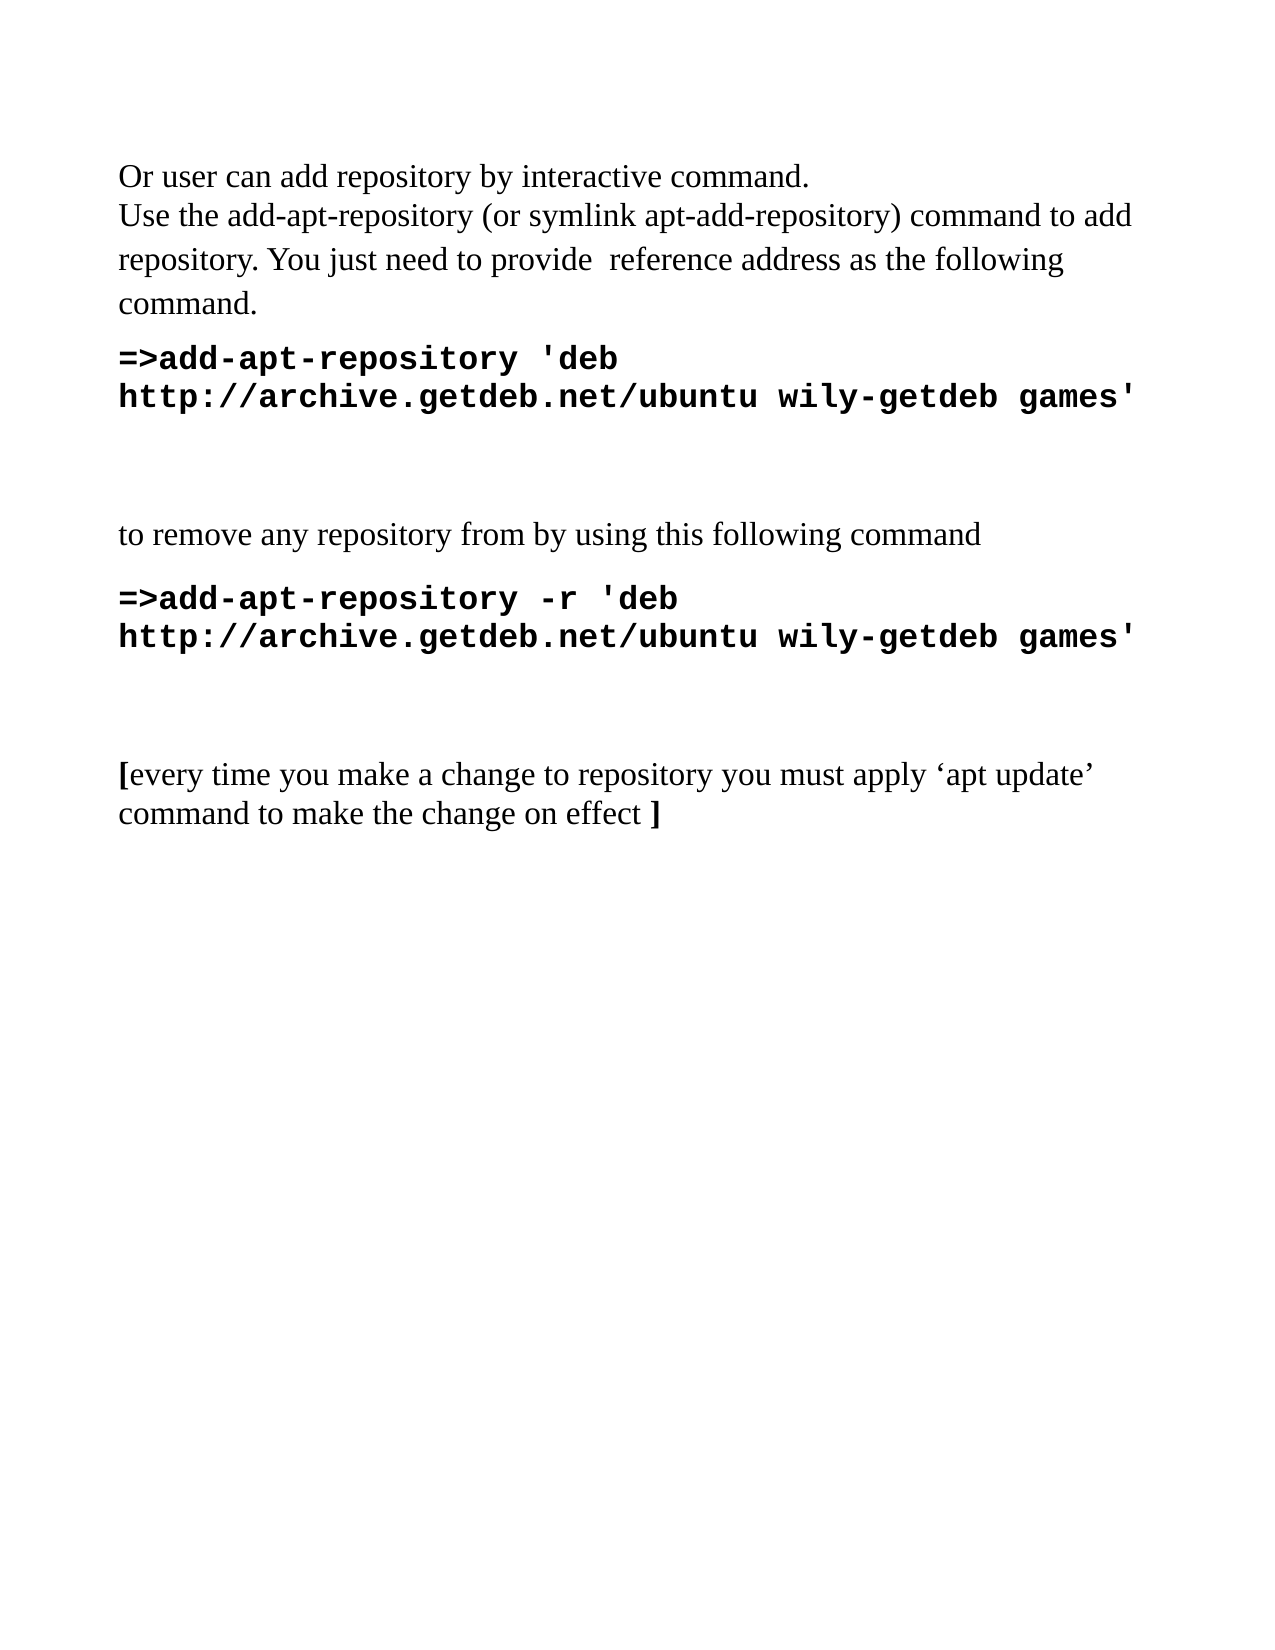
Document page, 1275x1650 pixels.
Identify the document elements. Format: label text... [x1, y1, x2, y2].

text to remove any repository from by using this following command [118, 514, 1157, 552]
text [every time you make a change to repository you must apply ‘apt update’ command to make the change on effect ] [118, 755, 1157, 831]
text Use the add-apt-repository (or symlink apt-add-repository) command to add repository. You just need to provide reference address as the following command. [118, 195, 1157, 321]
text =>add-apt-repository 'deb http://archive.getdeb.net/ubuntu wily-getdeb games' [118, 342, 1157, 417]
text Or user can add repository by interactive command. [118, 156, 1157, 195]
text =>add-apt-repository -r 'deb http://archive.getdeb.net/ubuntu wily-getdeb games' [118, 582, 1157, 657]
